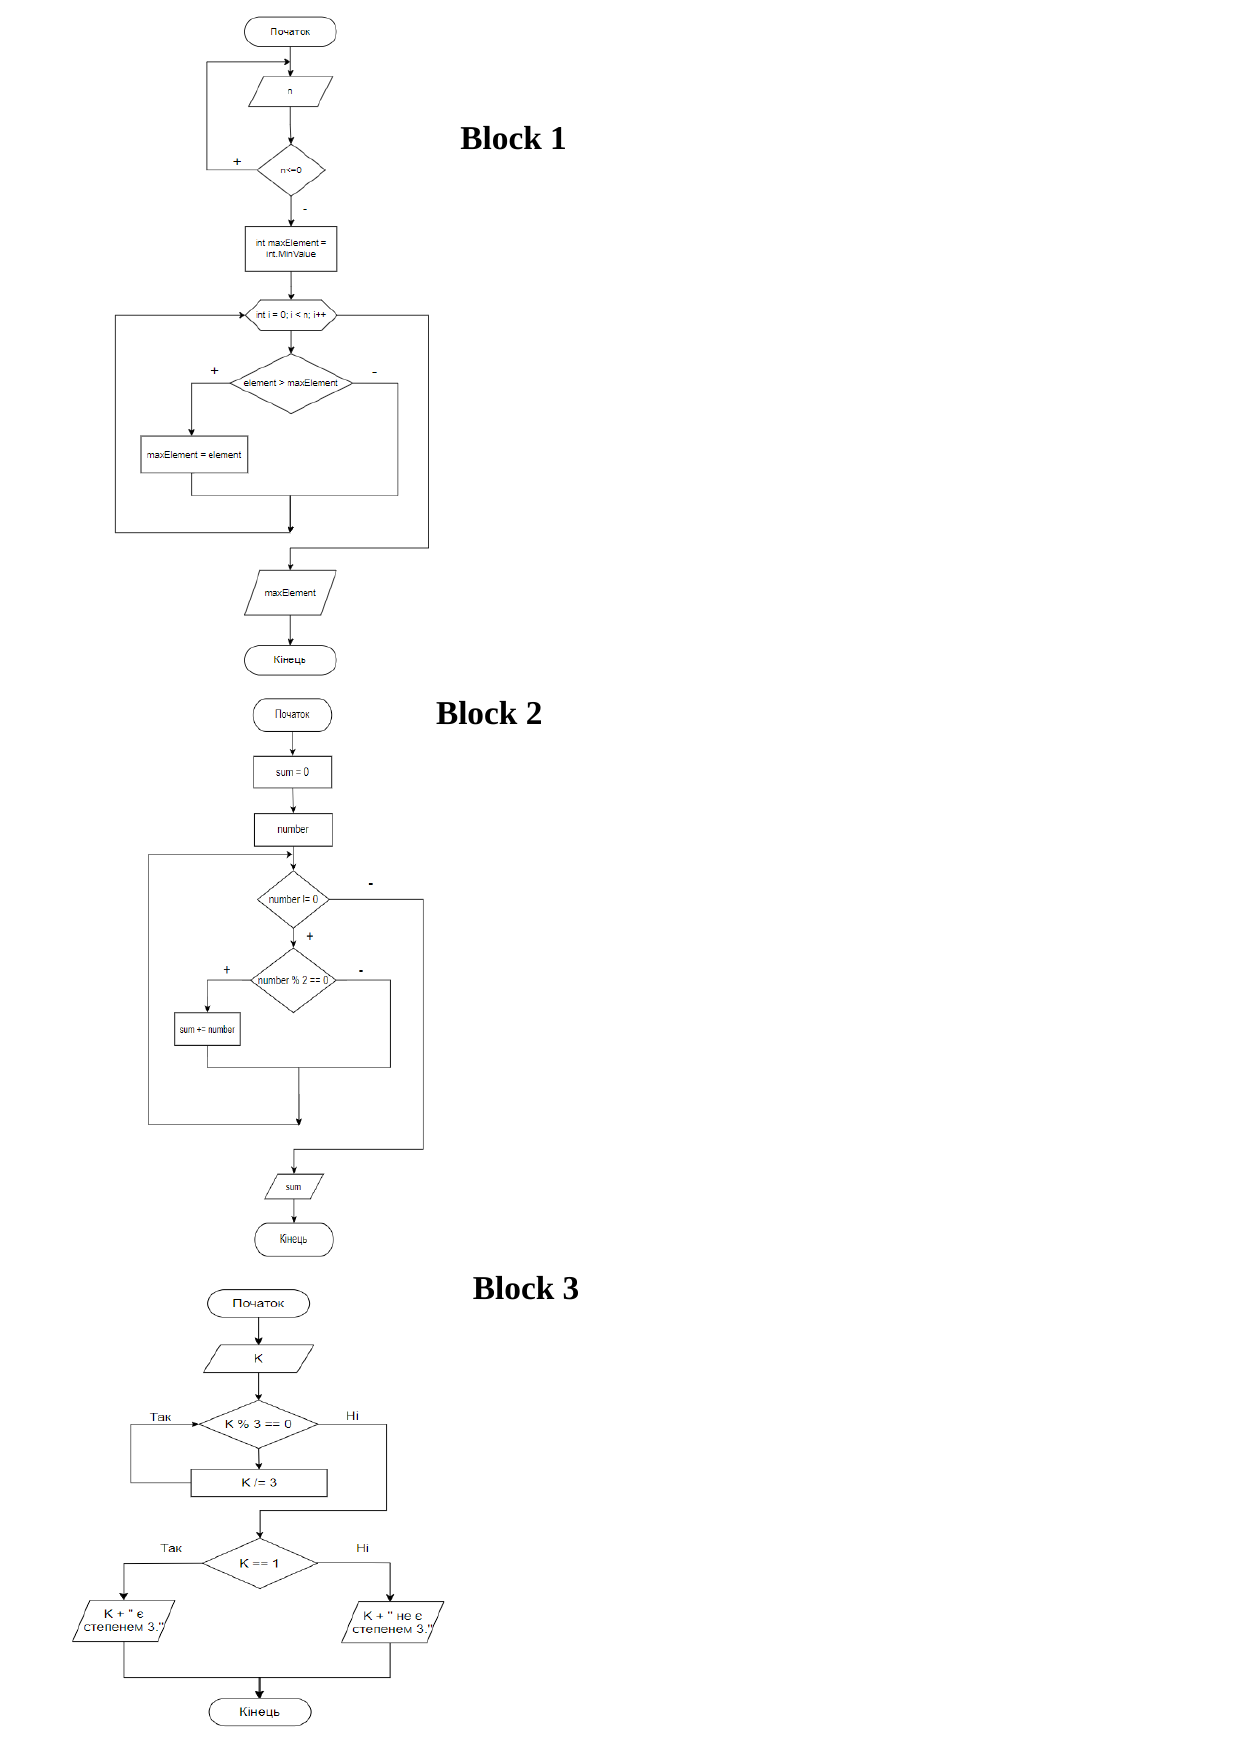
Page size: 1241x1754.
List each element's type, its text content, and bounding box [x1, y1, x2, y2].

picture [134, 693, 436, 1260]
picture [85, 7, 461, 682]
text Block 1 Block 2 Block 3 [118, 118, 1122, 1306]
picture [50, 1280, 473, 1734]
